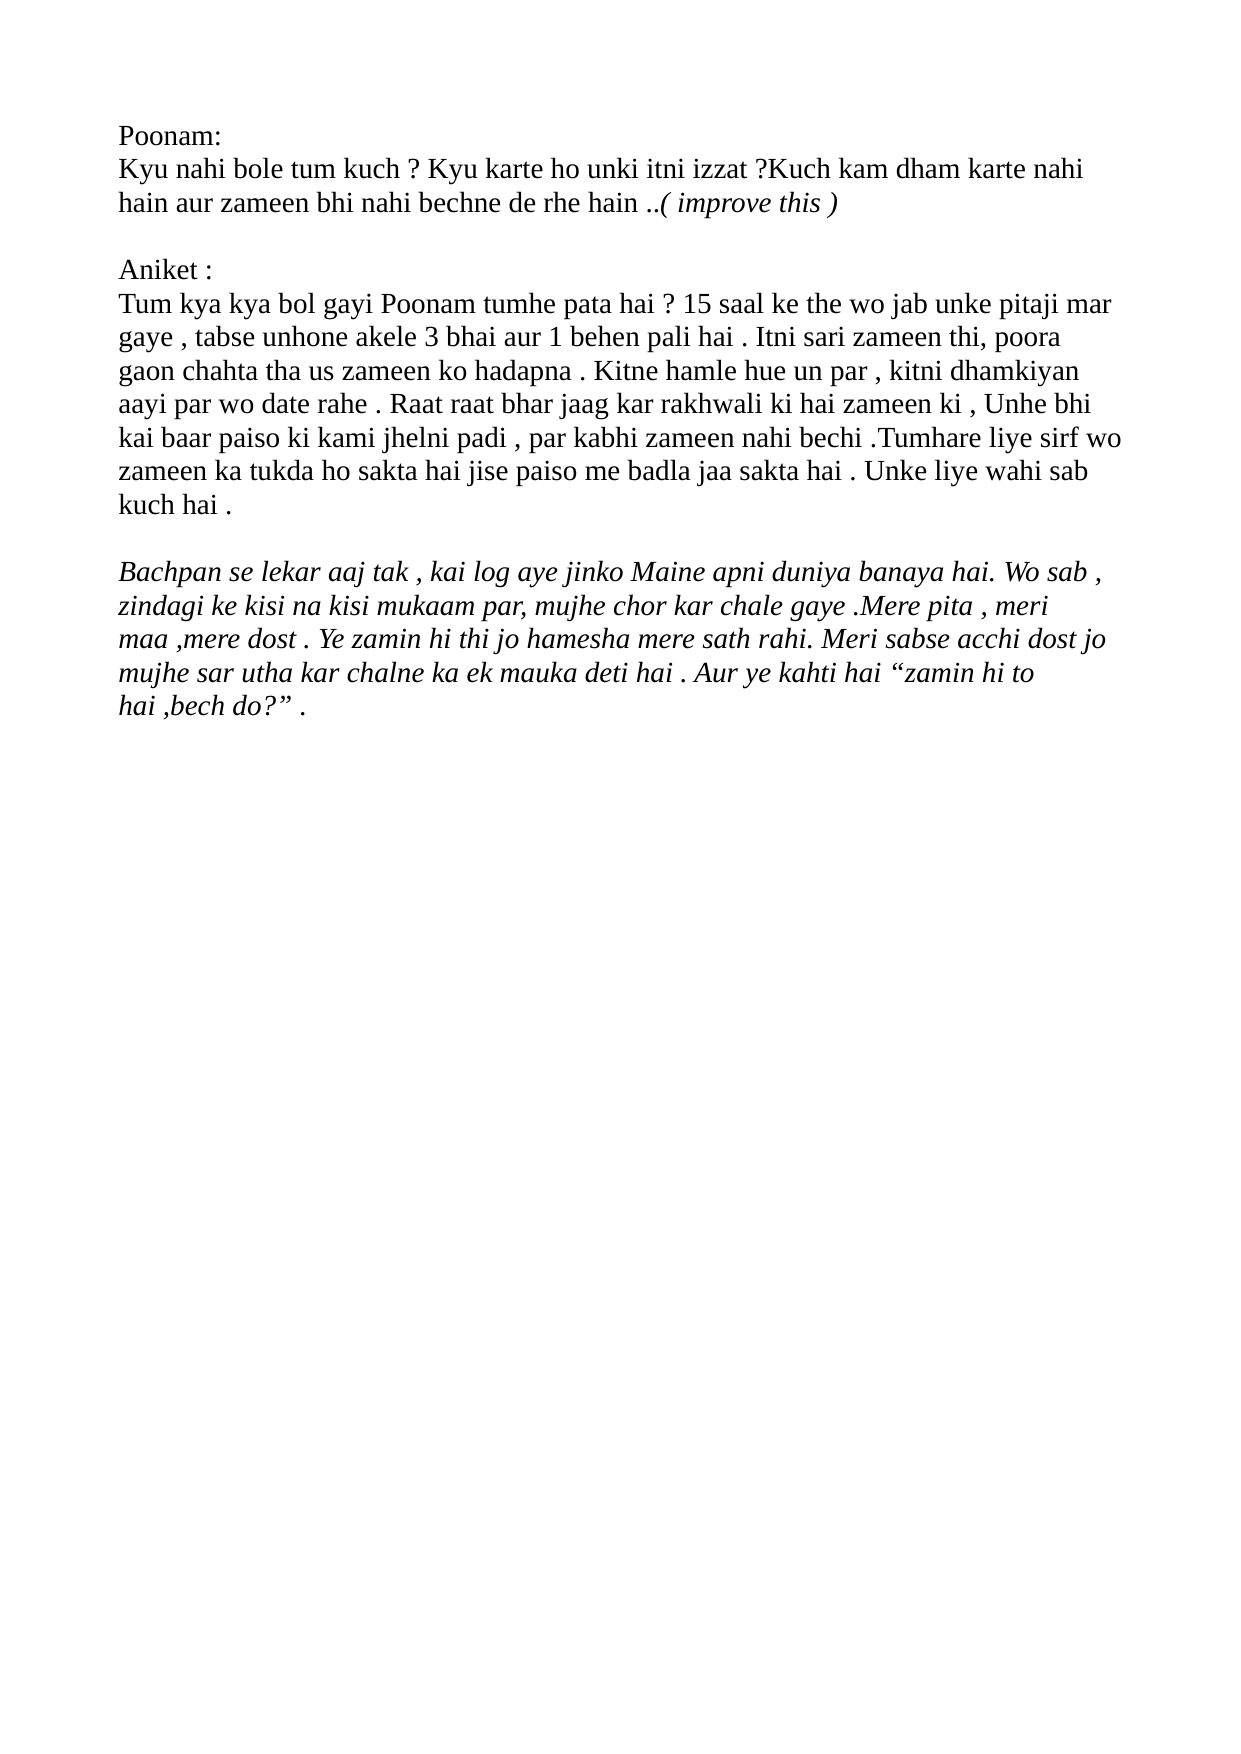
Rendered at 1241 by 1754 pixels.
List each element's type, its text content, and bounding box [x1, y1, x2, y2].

text Aniket : [118, 252, 1122, 286]
text Poonam: Kyu nahi bole tum kuch ? Kyu karte ho unki itni izzat ?Kuch kam dham karte nahi hain aur zameen bhi nahi bechne de rhe hain ..( improve this ) [118, 118, 1122, 219]
text Bachpan se lekar aaj tak , kai log aye jinko Maine apni duniya banaya hai. Wo sab , zindagi ke kisi na kisi mukaam par, mujhe chor kar chale gaye .Mere pita , meri maa ,mere dost . Ye zamin hi thi jo hamesha mere sath rahi. Meri sabse acchi dost jo mujhe sar utha kar chalne ka ek mauka deti hai . Aur ye kahti hai “zamin hi to hai ,bech do?” . [118, 554, 1122, 722]
text Tum kya kya bol gayi Poonam tumhe pata hai ? 15 saal ke the wo jab unke pitaji mar gaye , tabse unhone akele 3 bhai aur 1 behen pali hai . Itni sari zameen thi, poora gaon chahta tha us zameen ko hadapna . Kitne hamle hue un par , kitni dhamkiyan aayi par wo date rahe . Raat raat bhar jaag kar rakhwali ki hai zameen ki , Unhe bhi kai baar paiso ki kami jhelni padi , par kabhi zameen nahi bechi .Tumhare liye sirf wo zameen ka tukda ho sakta hai jise paiso me badla jaa sakta hai . Unke liye wahi sab kuch hai . [118, 286, 1122, 521]
